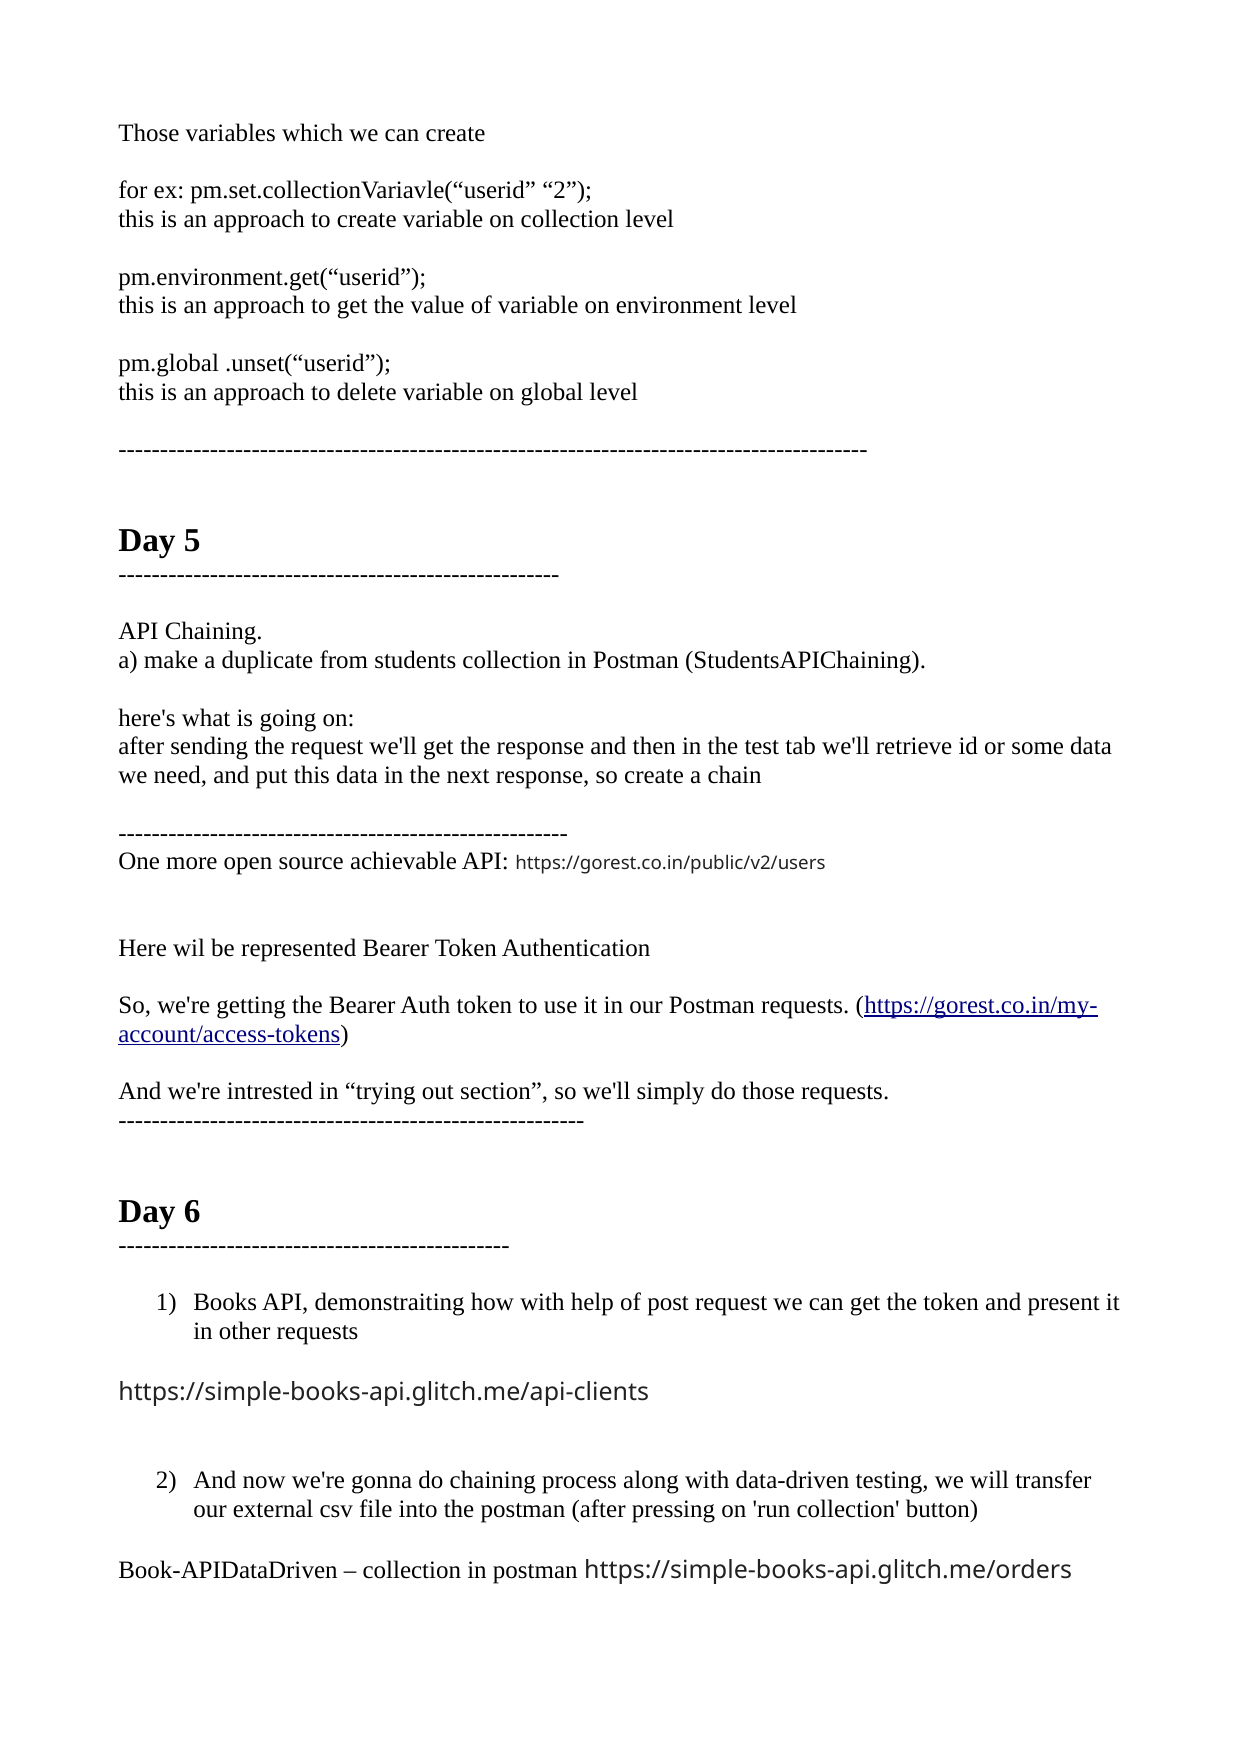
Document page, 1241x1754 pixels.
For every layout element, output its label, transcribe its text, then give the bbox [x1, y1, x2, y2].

list Books API, demonstraiting how with help of post request we can get the token and present it in other requests [156, 1287, 1122, 1345]
list And now we're gonna do chaining process along with data-driven testing, we will transfer our external csv file into the postman (after pressing on 'run collection' button) [156, 1465, 1122, 1523]
text Those variables which we can create for ex: pm.set.collectionVariavle(“userid” “2”); [118, 118, 1122, 204]
text Here wil be represented Bearer Token Authentication [118, 933, 1122, 961]
text this is an approach to create variable on collection level pm.environment.get(“userid”); [118, 204, 1122, 291]
text -------------------------------------------------------- [118, 1105, 1122, 1134]
text Day 5 [118, 521, 1122, 559]
text ------------------------------------------------------------------------------------------ [118, 434, 1122, 463]
text ------------------------------------------------------ One more open source achievable API: https://gorest.co.in/public/v2/users [118, 818, 1122, 875]
text this is an approach to delete variable on global level [118, 377, 1122, 406]
text Day 6 ----------------------------------------------- [118, 1191, 1122, 1287]
text https://simple-books-api.glitch.me/api-clients [118, 1373, 1122, 1408]
text pm.global .unset(“userid”); [118, 348, 1122, 377]
text this is an approach to get the value of variable on environment level [118, 291, 1122, 319]
text Book-APIDataDriven – collection in postman https://simple-books-api.glitch.me/orders [118, 1551, 1122, 1585]
text here's what is going on: after sending the request we'll get the response and then in the test tab we'll retrieve id or some data we need, and put this data in the next response, so create a chain [118, 703, 1122, 789]
text ----------------------------------------------------- API Chaining. [118, 559, 1122, 645]
text And we're intrested in “trying out section”, so we'll simply do those requests. [118, 1076, 1122, 1105]
text So, we're getting the Bearer Auth token to use it in our Postman requests. (https://gorest.co.in/my-account/access-tokens) [118, 990, 1122, 1048]
text a) make a duplicate from students collection in Postman (StudentsAPIChaining). [118, 645, 1122, 674]
